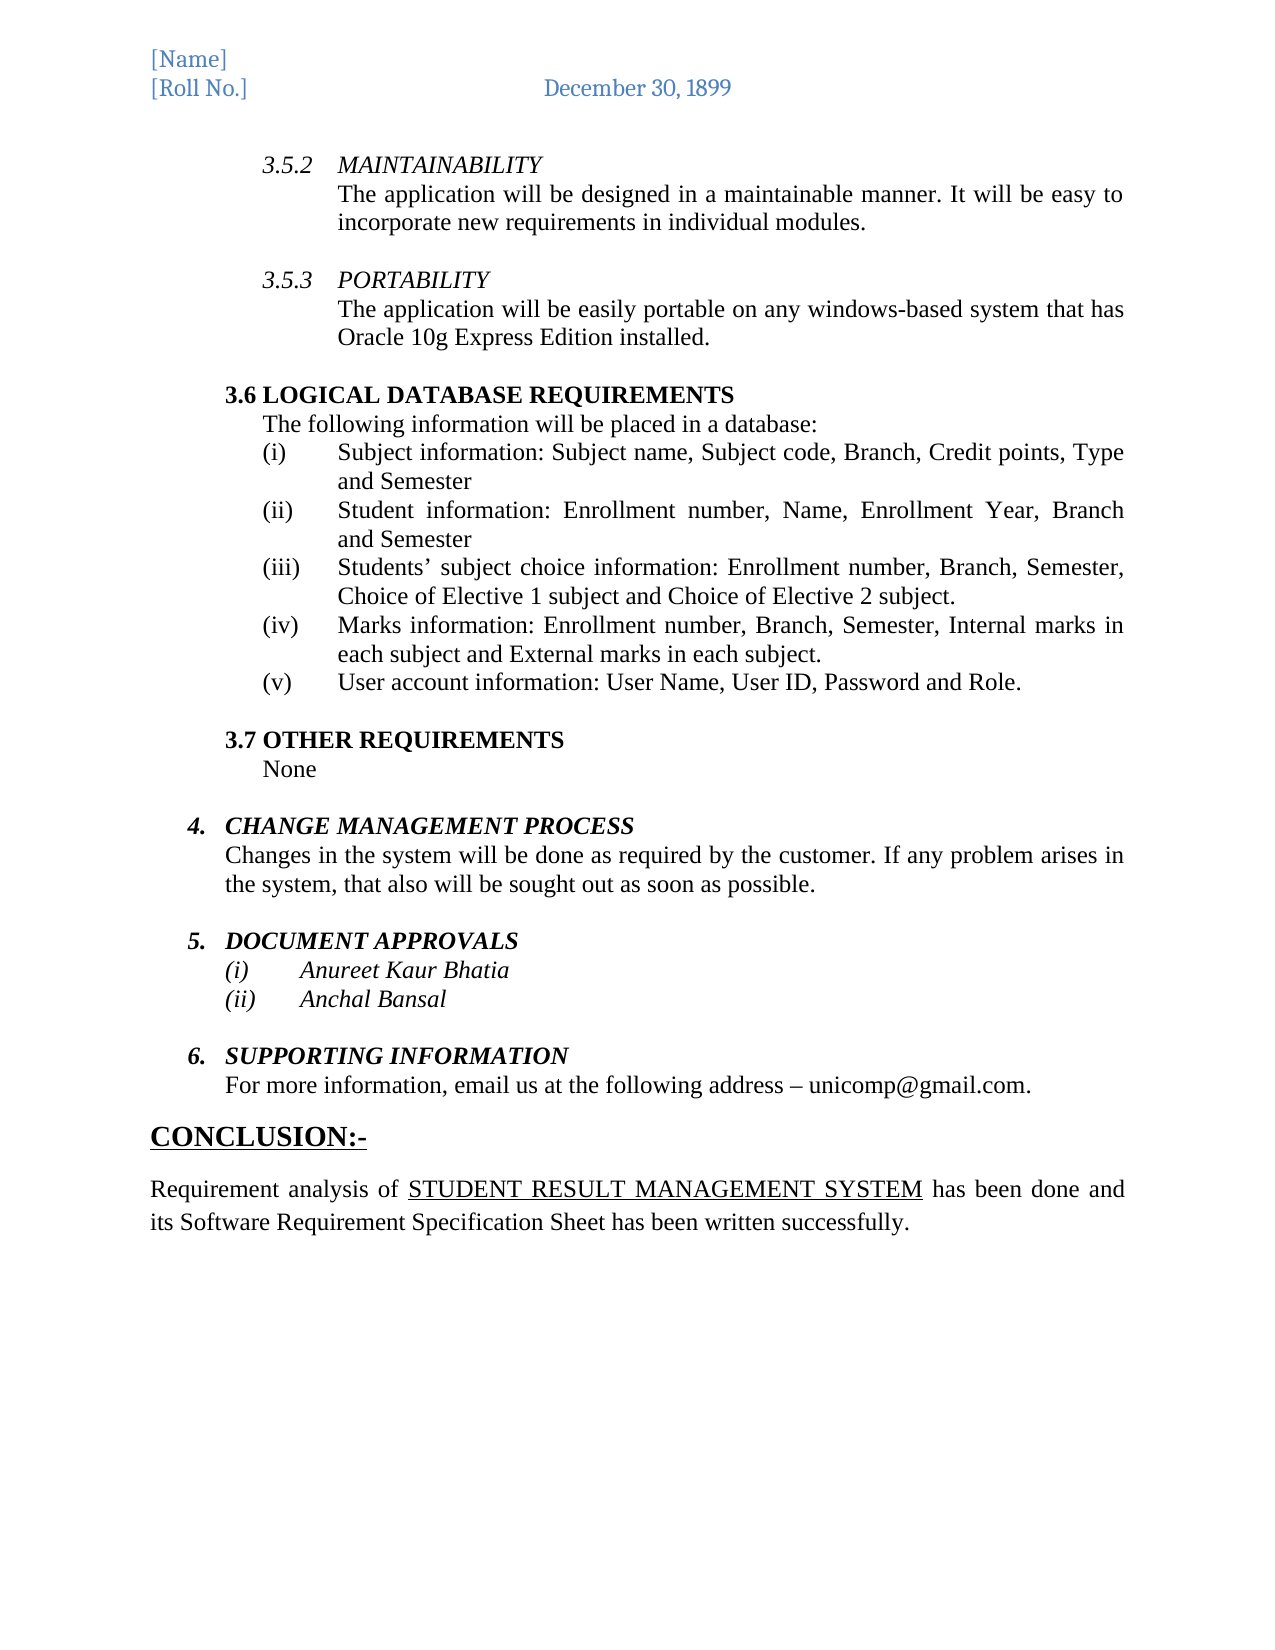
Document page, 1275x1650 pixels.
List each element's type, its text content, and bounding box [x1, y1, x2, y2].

list PORTABILITY [262, 265, 1125, 294]
list Student information: Enrollment number, Name, Enrollment Year, Branch and Semester [262, 495, 1125, 552]
list Subject information: Subject name, Subject code, Branch, Credit points, Type and Semester [262, 437, 1125, 495]
list CHANGE MANAGEMENT PROCESS [187, 811, 1125, 840]
list LOGICAL DATABASE REQUIREMENTS [225, 380, 1125, 409]
list User account information: User Name, User ID, Password and Role. [262, 667, 1125, 696]
list SUPPORTING INFORMATION [187, 1041, 1125, 1070]
list Students’ subject choice information: Enrollment number, Branch, Semester, Choice of Elective 1 subject and Choice of Elective 2 subject. [262, 552, 1125, 610]
list Changes in the system will be done as required by the customer. If any problem arises in the system, that also will be sought out as soon as possible. [225, 840, 1125, 897]
list MAINTAINABILITY [262, 150, 1125, 179]
list Marks information: Enrollment number, Branch, Semester, Internal marks in each subject and External marks in each subject. [262, 610, 1125, 667]
text Requirement analysis of STUDENT RESULT MANAGEMENT SYSTEM has been done and its Software Requirement Specification Sheet has been written successfully. [150, 1174, 1125, 1236]
list DOCUMENT APPROVALS [187, 926, 1125, 955]
list Anureet Kaur Bhatia [225, 955, 1125, 984]
list The application will be easily portable on any windows-based system that has Oracle 10g Express Edition installed. [337, 294, 1125, 351]
list The following information will be placed in a database: [262, 409, 1125, 437]
list For more information, email us at the following address – unicomp@gmail.com. [225, 1070, 1125, 1099]
list OTHER REQUIREMENTS [225, 725, 1125, 754]
list None [262, 754, 1125, 782]
list Anchal Bansal [225, 984, 1125, 1012]
text CONCLUSION:- [150, 1119, 1125, 1153]
list The application will be designed in a maintainable manner. It will be easy to incorporate new requirements in individual modules. [337, 179, 1125, 236]
